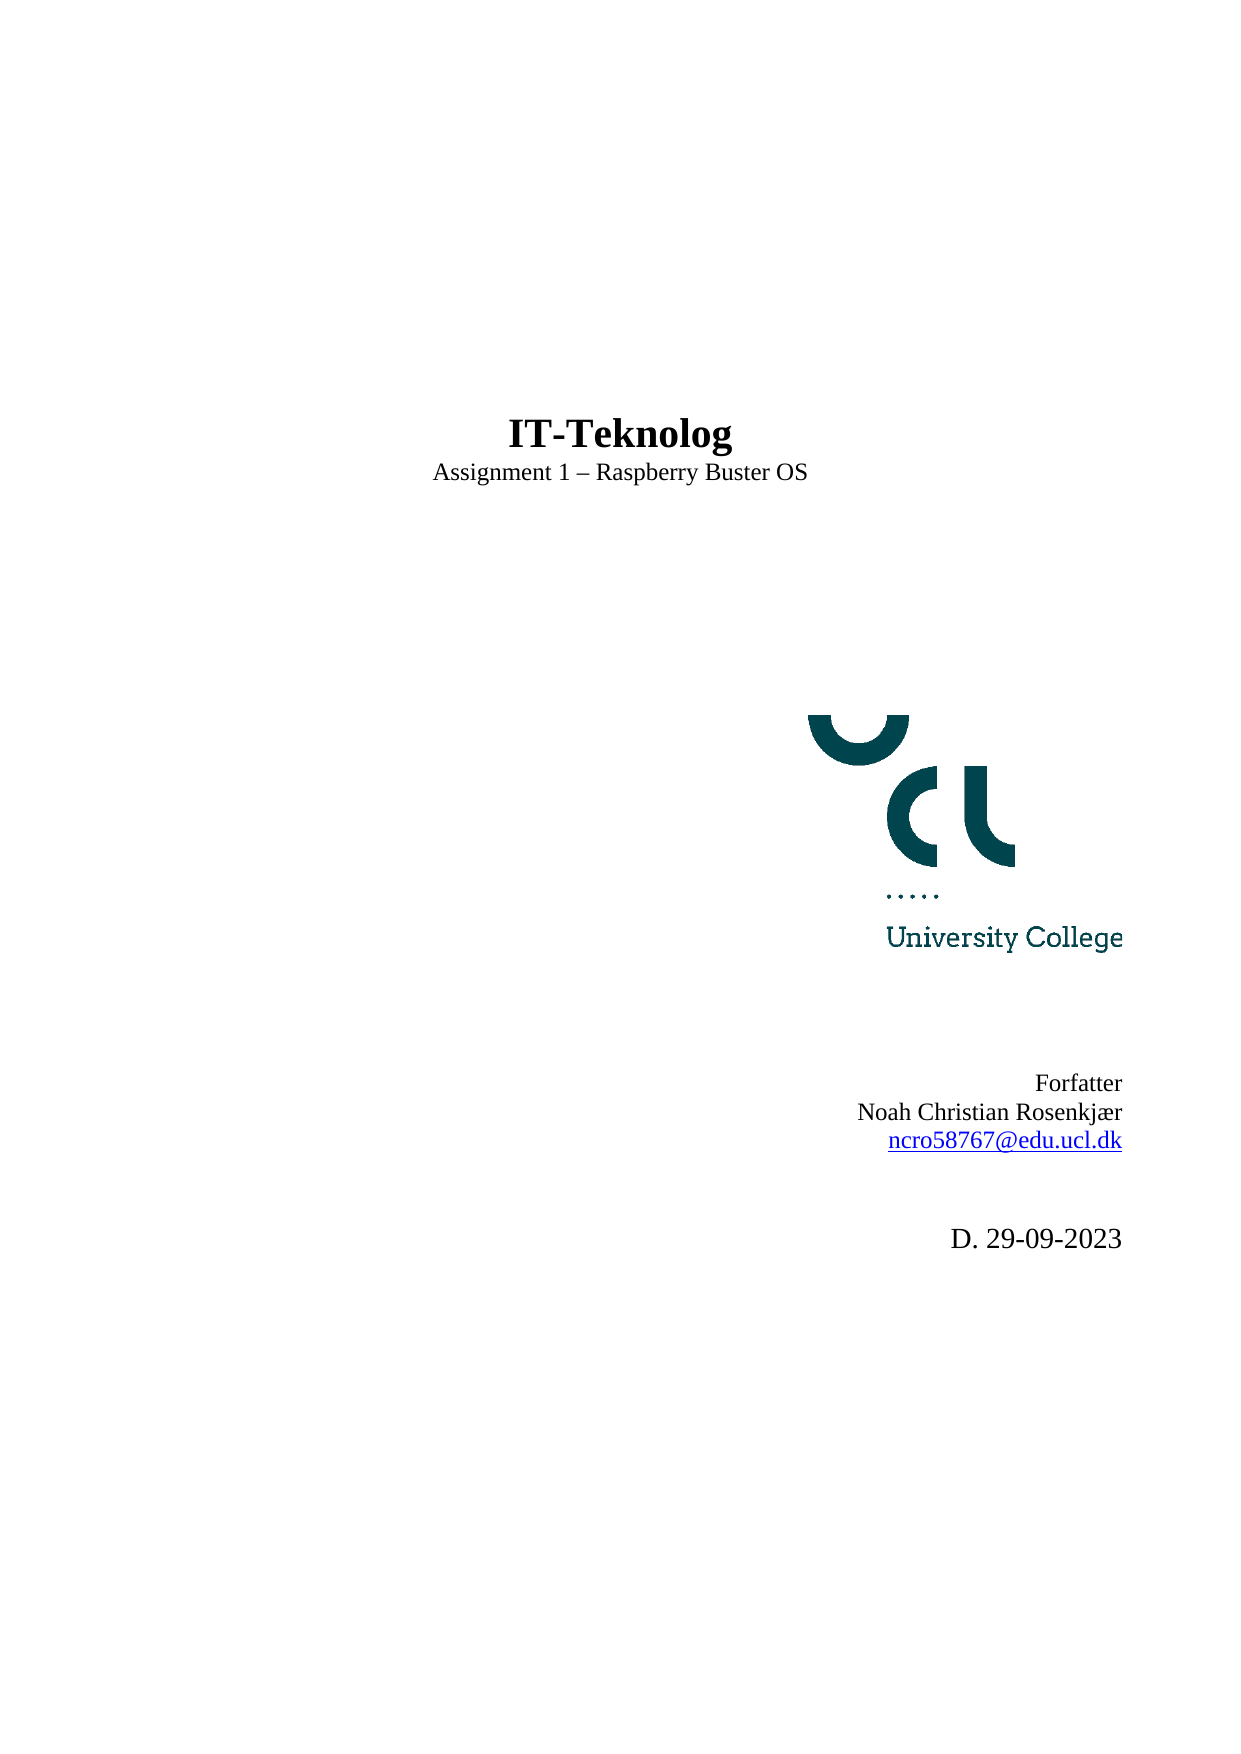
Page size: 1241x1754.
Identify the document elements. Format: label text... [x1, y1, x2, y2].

text ncro58767@edu.ucl.dk [118, 1126, 1122, 1154]
text Assignment 1 – Raspberry Buster OS [118, 457, 1122, 485]
text Forfatter [118, 1068, 1122, 1097]
picture [808, 715, 1123, 953]
text D. 29-09-2023 [118, 1221, 1122, 1255]
text Noah Christian Rosenkjær [118, 1097, 1122, 1126]
text IT-Teknolog [118, 409, 1122, 457]
